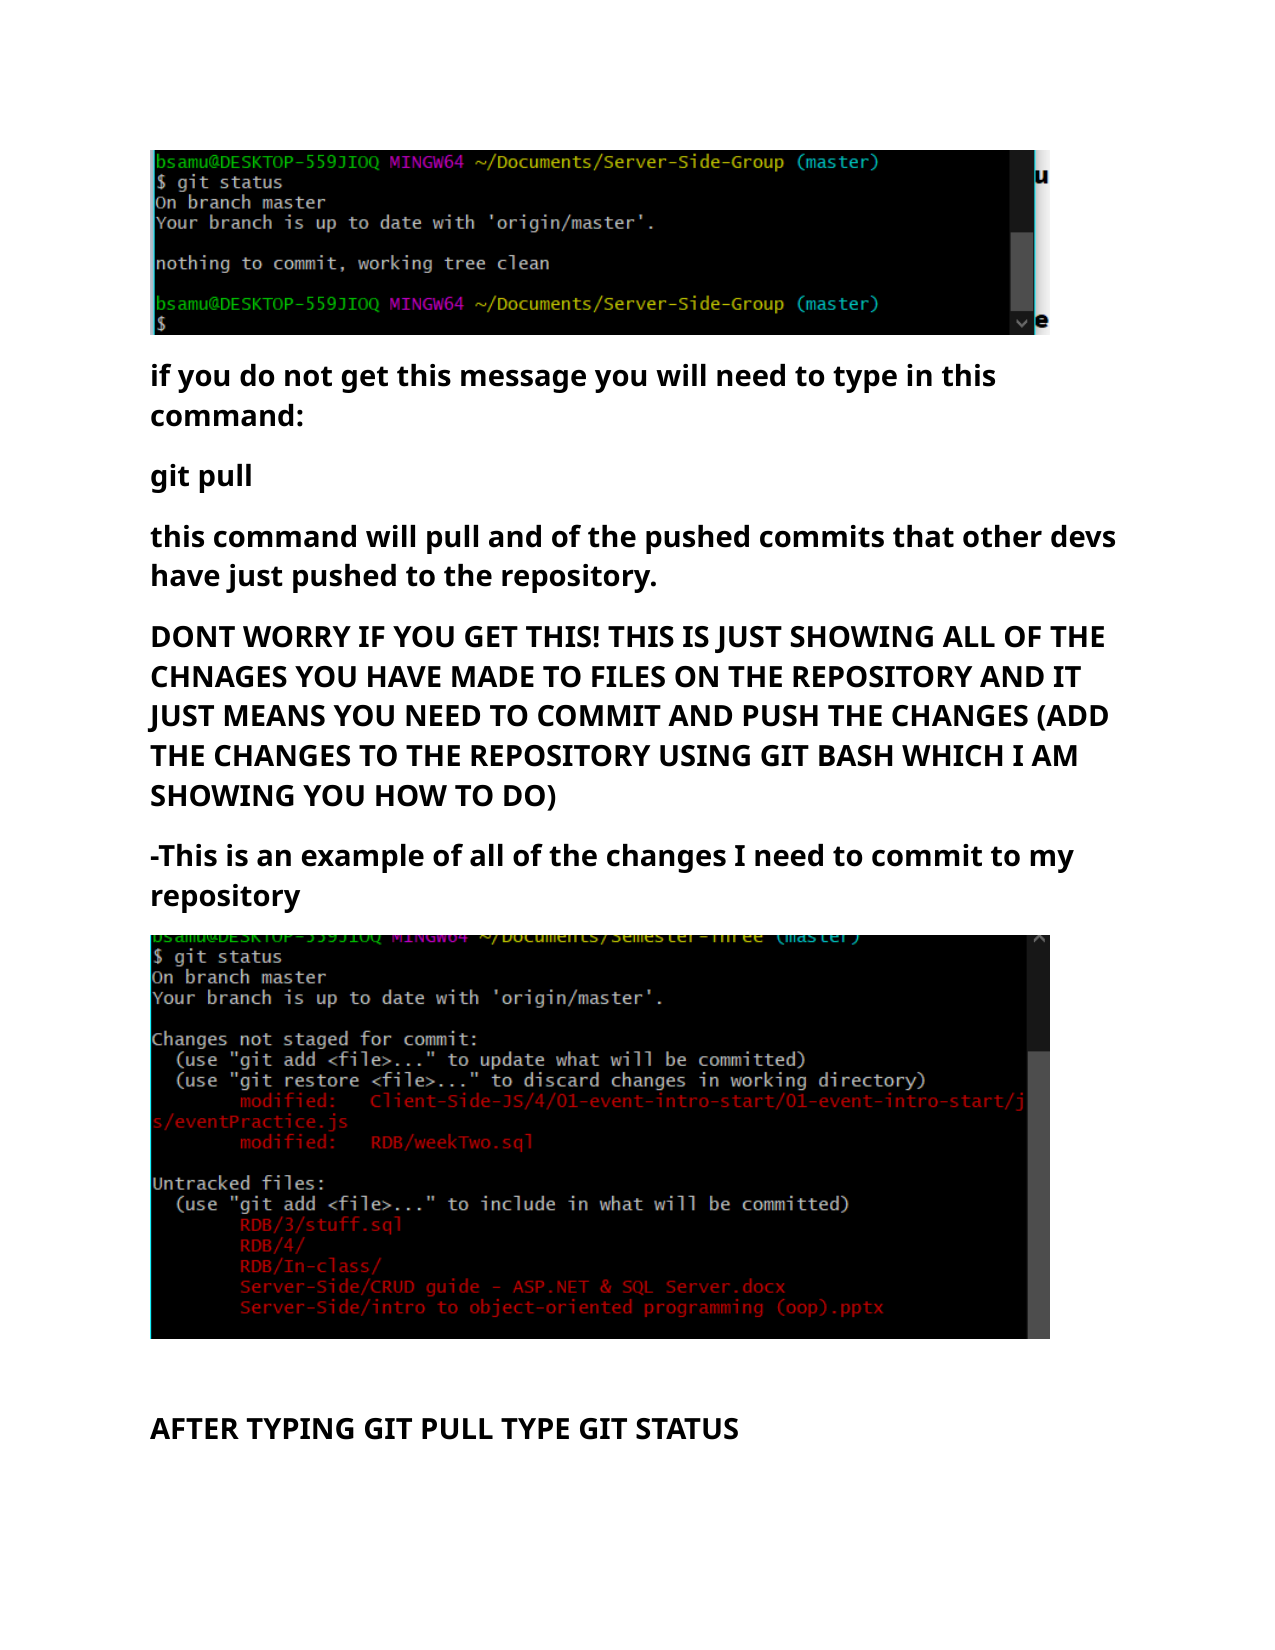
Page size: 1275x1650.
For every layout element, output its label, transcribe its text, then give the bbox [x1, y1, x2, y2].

text AFTER TYPING GIT PULL TYPE GIT STATUS [150, 1408, 1125, 1448]
text if you do not get this message you will need to type in this command: [150, 355, 1125, 434]
text git pull [150, 455, 1125, 495]
text this command will pull and of the pushed commits that other devs have just pushed to the repository. [150, 516, 1125, 595]
text DONT WORRY IF YOU GET THIS! THIS IS JUST SHOWING ALL OF THE CHNAGES YOU HAVE MADE TO FILES ON THE REPOSITORY AND IT JUST MEANS YOU NEED TO COMMIT AND PUSH THE CHANGES (ADD THE CHANGES TO THE REPOSITORY USING GIT BASH WHICH I AM SHOWING YOU HOW TO DO) [150, 616, 1125, 814]
text -This is an example of all of the changes I need to commit to my repository [150, 835, 1125, 915]
